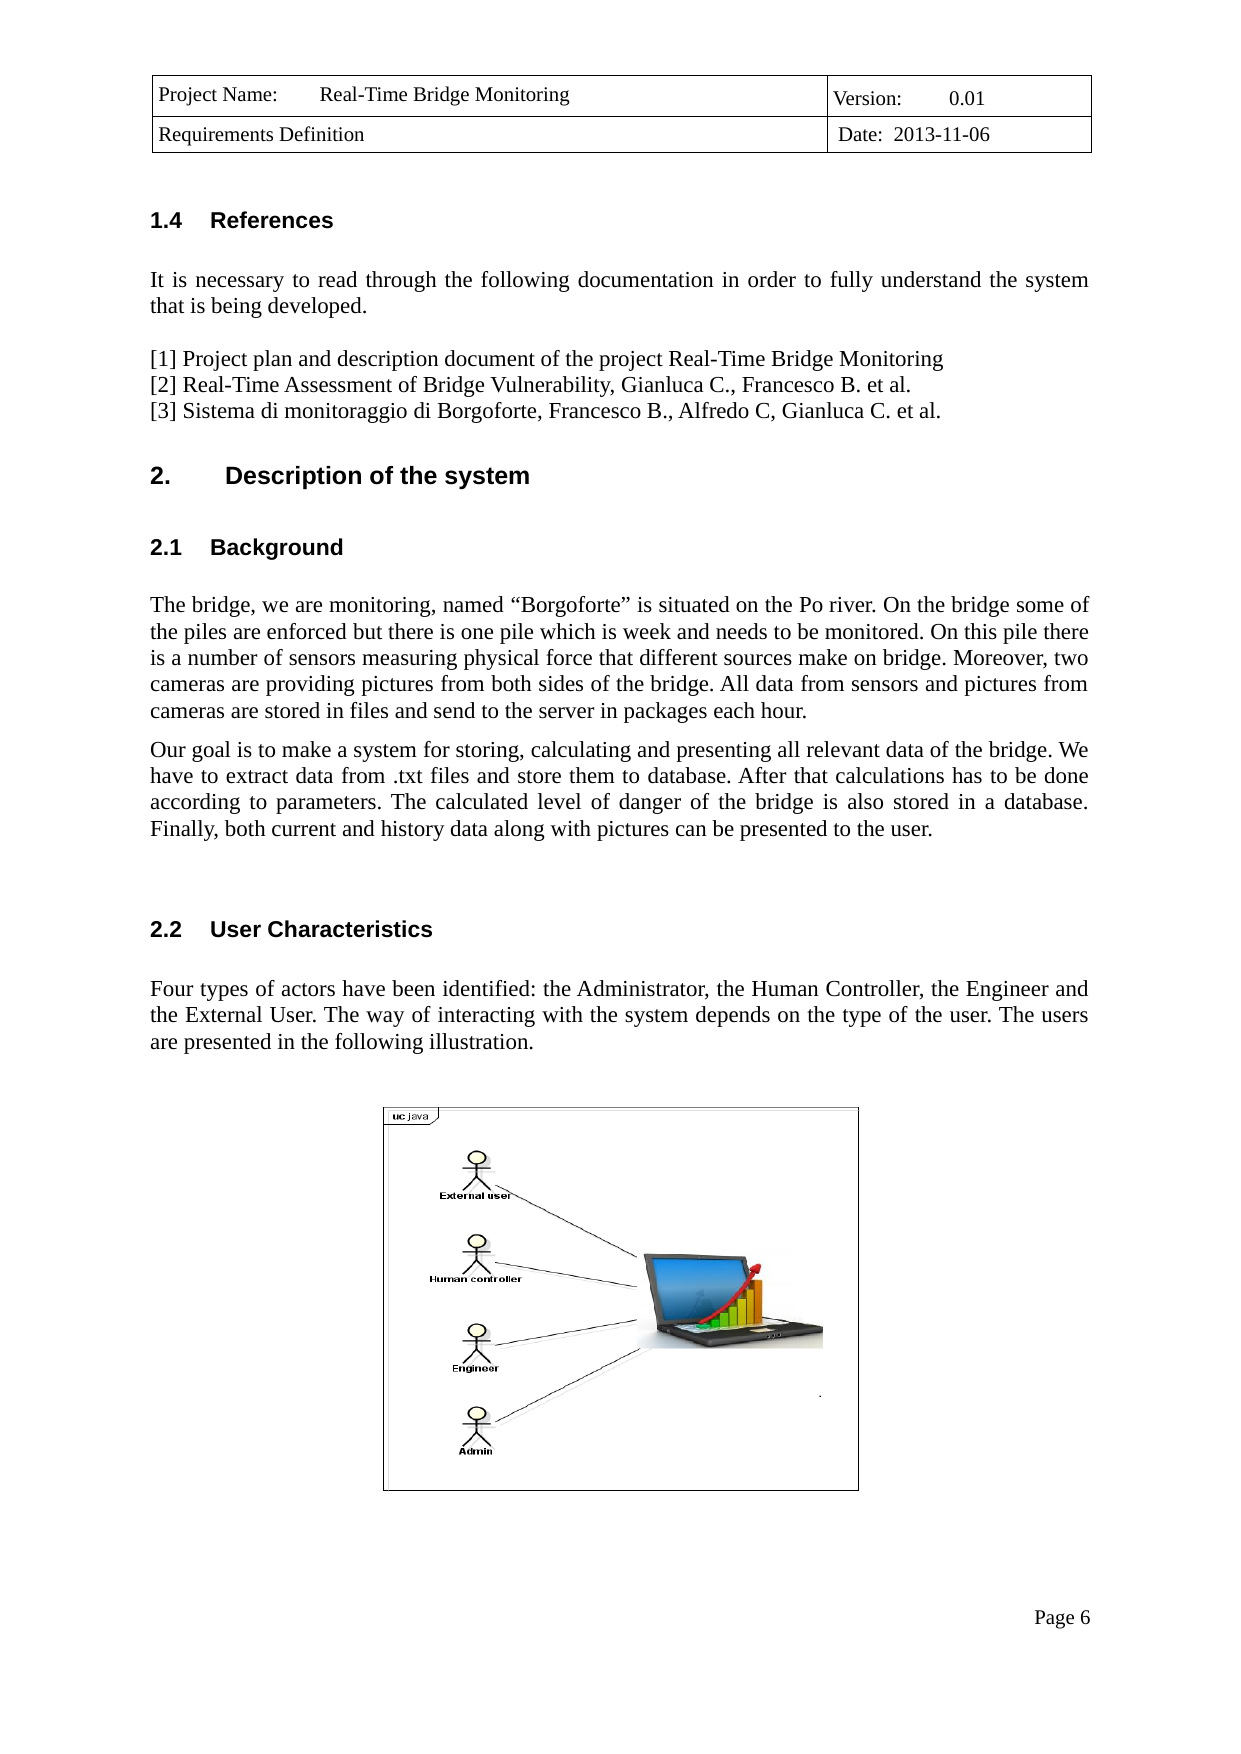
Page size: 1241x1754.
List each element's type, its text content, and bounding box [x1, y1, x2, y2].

text The bridge, we are monitoring, named “Borgoforte” is situated on the Po river. On the bridge some of the piles are enforced but there is one pile which is week and needs to be monitored. On this pile there is a number of sensors measuring physical force that different sources make on bridge. Moreover, two cameras are providing pictures from both sides of the bridge. All data from sensors and pictures from cameras are stored in files and send to the server in packages each hour. [150, 591, 1090, 723]
picture [380, 1105, 860, 1492]
text [2] Real-Time Assessment of Bridge Vulnerability, Gianluca C., Francesco B. et al. [150, 371, 1090, 397]
text Four types of actors have been identified: the Administrator, the Human Controller, the Engineer and the External User. The way of interacting with the system depends on the type of the user. The users are presented in the following illustration. [150, 975, 1090, 1054]
text Our goal is to make a system for storing, calculating and presenting all relevant data of the bridge. We have to extract data from .txt files and store them to database. After that calculations has to be done according to parameters. The calculated level of danger of the bridge is also stored in a database. Finally, both current and history data along with pictures can be presented to the user. [150, 736, 1090, 841]
text [3] Sistema di monitoraggio di Borgoforte, Francesco B., Alfredo C, Gianluca C. et al. [150, 397, 1090, 424]
subtitle Background [150, 534, 1090, 560]
subtitle References [150, 207, 1090, 233]
subtitle Description of the system [150, 461, 1090, 490]
text [1] Project plan and description document of the project Real-Time Bridge Monitoring [150, 345, 1090, 371]
subtitle User Characteristics [150, 916, 1090, 942]
text It is necessary to read through the following documentation in order to fully understand the system that is being developed. [150, 266, 1090, 318]
